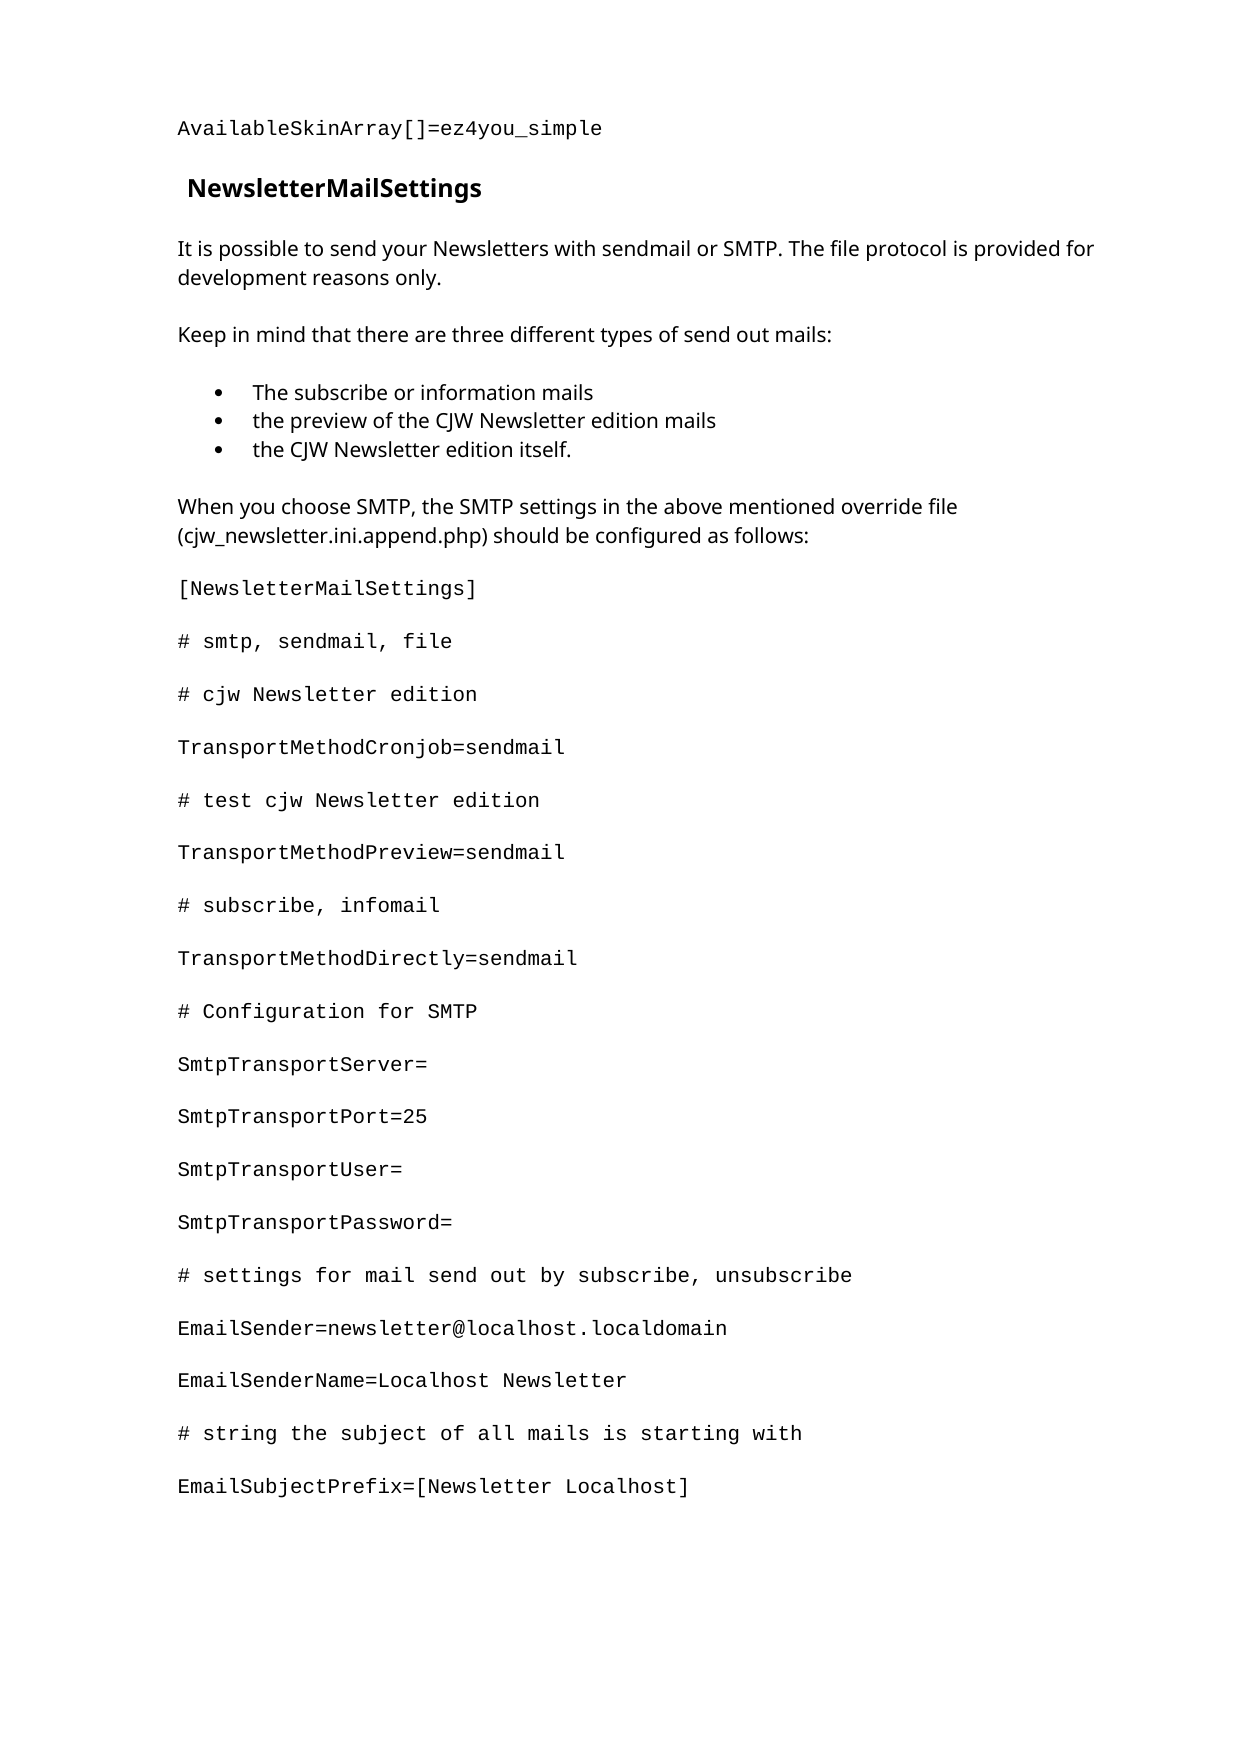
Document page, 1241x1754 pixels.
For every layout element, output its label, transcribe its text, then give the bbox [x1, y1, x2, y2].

text When you choose SMTP, the SMTP settings in the above mentioned override file (cjw_newsletter.ini.append.php) should be configured as follows: [815, 492, 1152, 549]
text It is possible to send your Newsletters with sendmail or SMTP. The file protocol is provided for development reasons only. [447, 234, 1152, 291]
text # Configuration for SMTP [483, 1001, 1152, 1024]
list The subscribe or information mails [599, 378, 1152, 406]
text [NewsletterMailSettings] [483, 578, 1152, 602]
text Keep in mind that there are three different types of send out mails: [838, 320, 1152, 349]
list the CJW Newsletter edition itself. [577, 435, 1152, 463]
list the preview of the CJW Newsletter edition mails [722, 406, 1152, 435]
text # subscribe, infomail [445, 895, 1152, 919]
text AvailableSkinArray[]=ez4you_simple [608, 118, 1152, 142]
text # string the subject of all mails is starting with [808, 1423, 1152, 1447]
list the preview of the CJW Newsletter edition mails [215, 406, 252, 435]
text SmtpTransportUser= [408, 1159, 1152, 1183]
text TransportMethodCronjob=sendmail [570, 737, 1152, 760]
text EmailSubjectPrefix=[Newsletter Localhost] [695, 1476, 1152, 1500]
text EmailSender=newsletter@localhost.localdomain [733, 1318, 1152, 1341]
text SmtpTransportPassword= [458, 1212, 1152, 1236]
text # test cjw Newsletter edition [545, 789, 1152, 813]
text # smtp, sendmail, file [458, 631, 1152, 655]
text TransportMethodPreview=sendmail [570, 842, 1152, 866]
text TransportMethodDirectly=sendmail [583, 948, 1152, 972]
text # cjw Newsletter edition [477, 684, 1152, 708]
subtitle NewsletterMailSettings [489, 171, 1142, 205]
text SmtpTransportServer= [433, 1054, 1152, 1077]
text EmailSenderName=Localhost Newsletter [633, 1371, 1152, 1394]
list the CJW Newsletter edition itself. [215, 435, 252, 463]
text # settings for mail send out by subscribe, unsubscribe [858, 1265, 1152, 1288]
list The subscribe or information mails [215, 378, 252, 406]
text SmtpTransportPort=25 [433, 1106, 1152, 1130]
